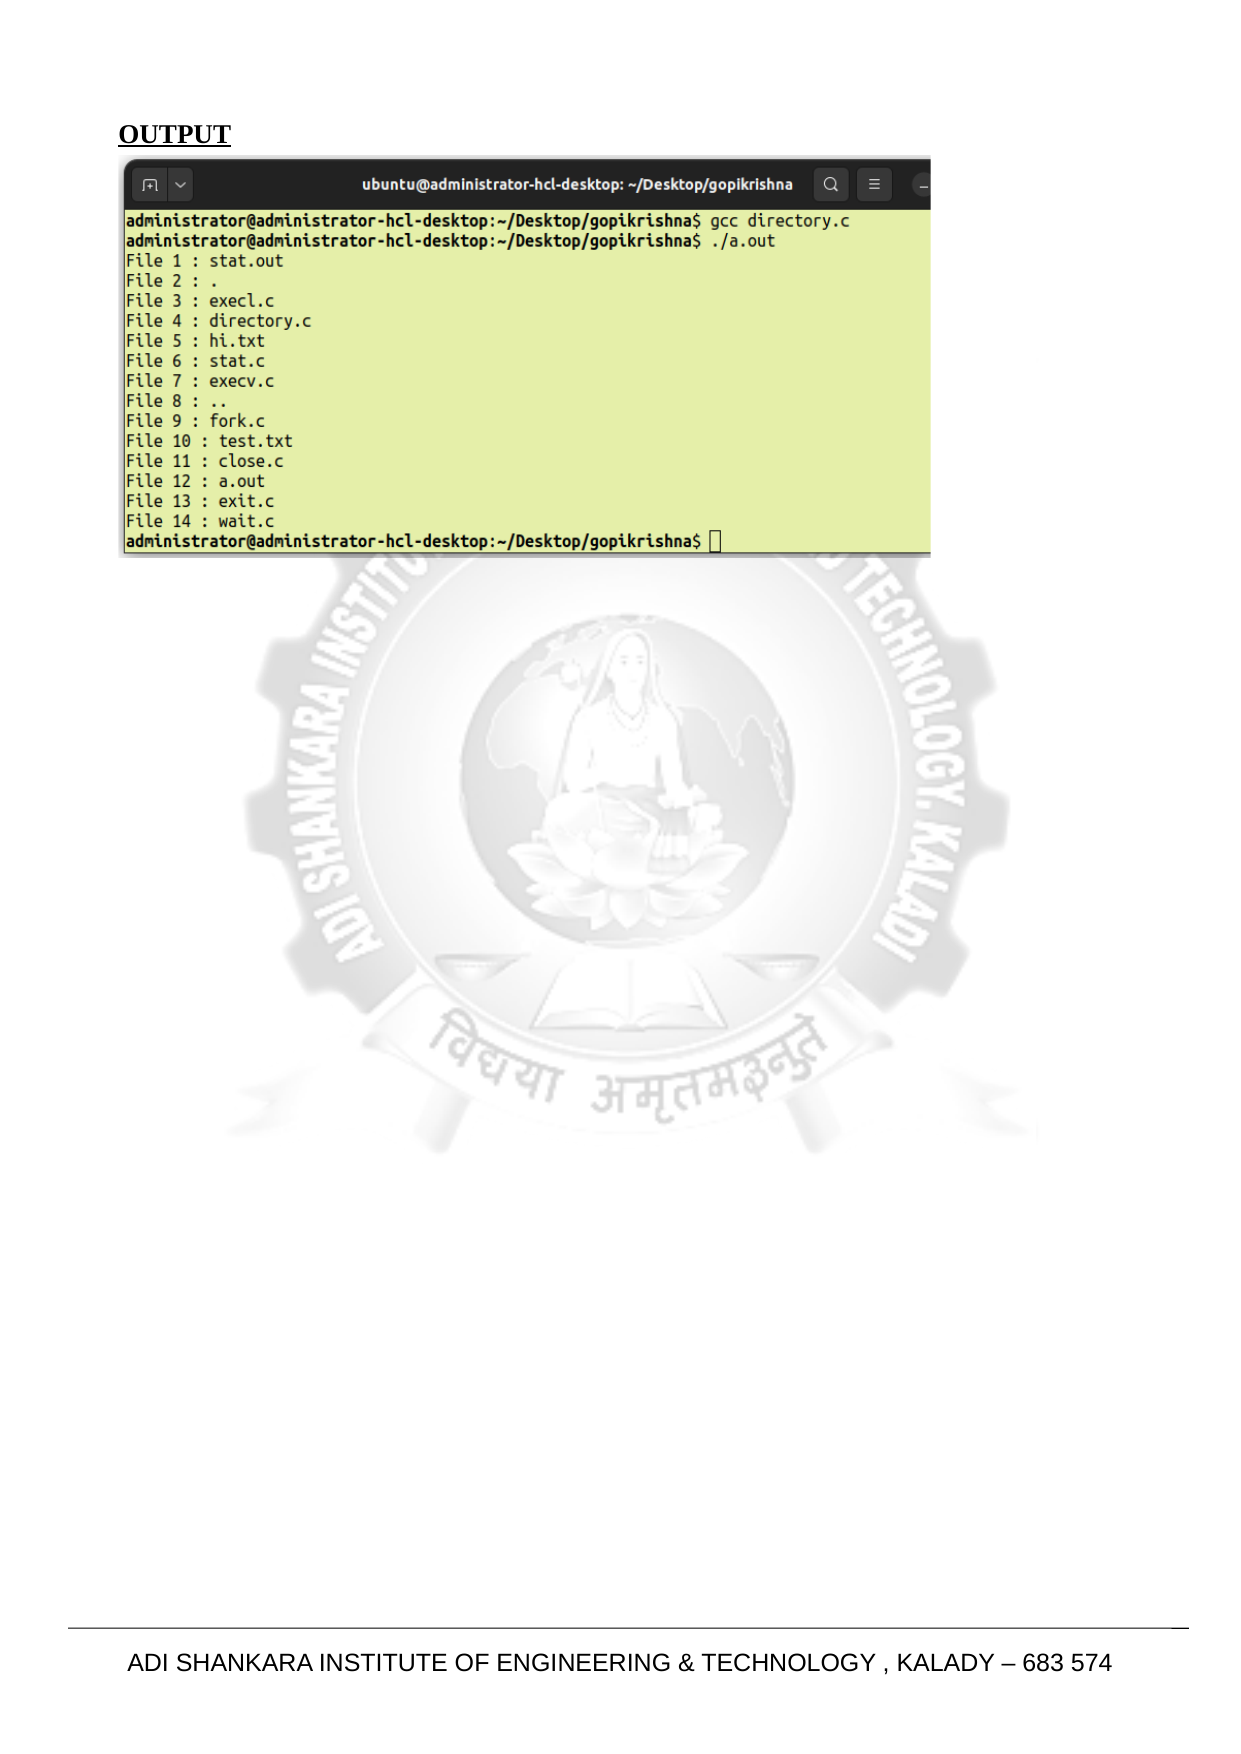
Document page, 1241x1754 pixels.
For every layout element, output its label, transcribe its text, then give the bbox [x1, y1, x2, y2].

picture [118, 155, 931, 558]
text OUTPUT [118, 118, 1122, 149]
